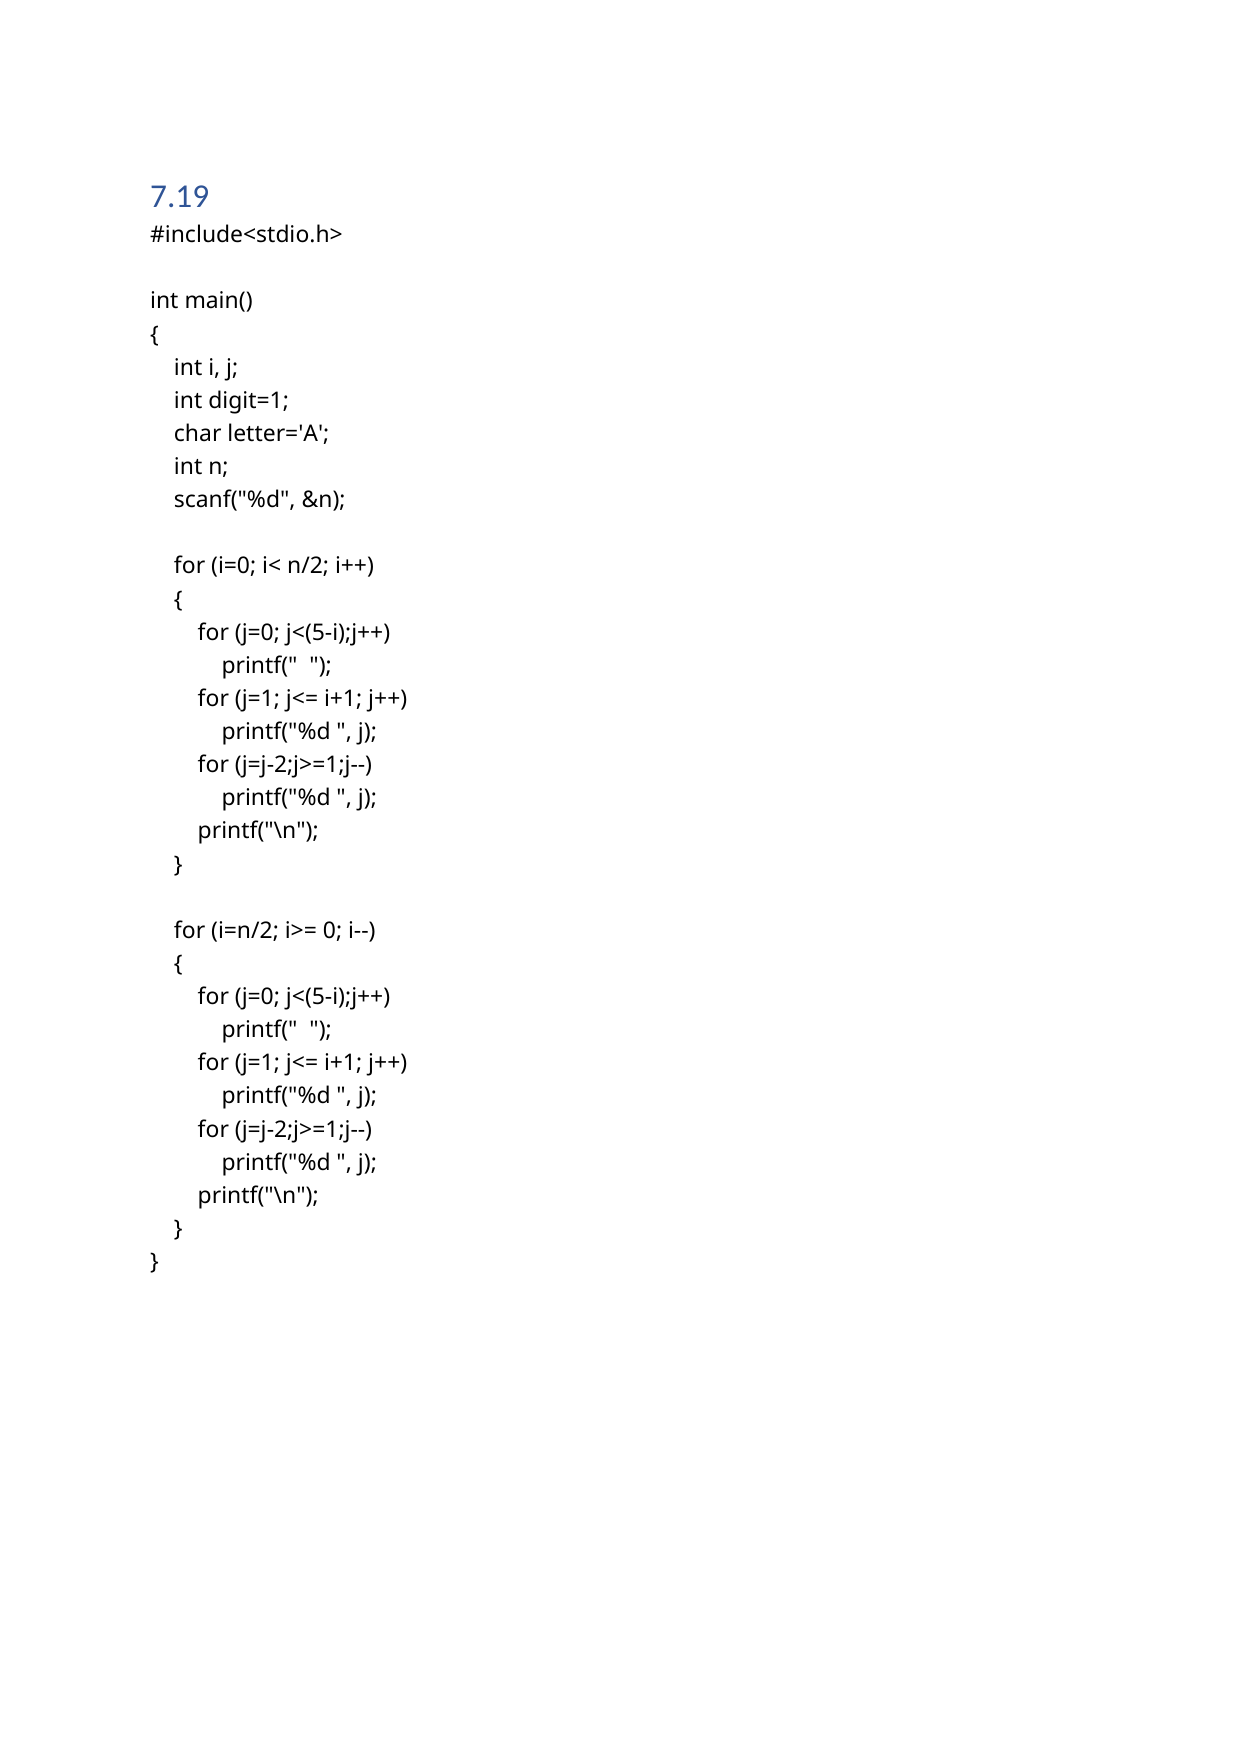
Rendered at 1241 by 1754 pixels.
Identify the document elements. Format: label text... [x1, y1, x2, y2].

text #include<stdio.h> int main() { int i, j; int digit=1; char letter='A'; int n; scanf("%d", &n); for (i=0; i< n/2; i++) { for (j=0; j<(5-i);j++) printf(" "); for (j=1; j<= i+1; j++) printf("%d ", j); for (j=j-2;j>=1;j--) printf("%d ", j); printf("\n"); } for (i=n/2; i>= 0; i--) { for (j=0; j<(5-i);j++) printf(" "); for (j=1; j<= i+1; j++) printf("%d ", j); for (j=j-2;j>=1;j--) printf("%d ", j); printf("\n"); } } [150, 218, 1090, 1342]
subtitle 7.19 [150, 175, 1090, 216]
